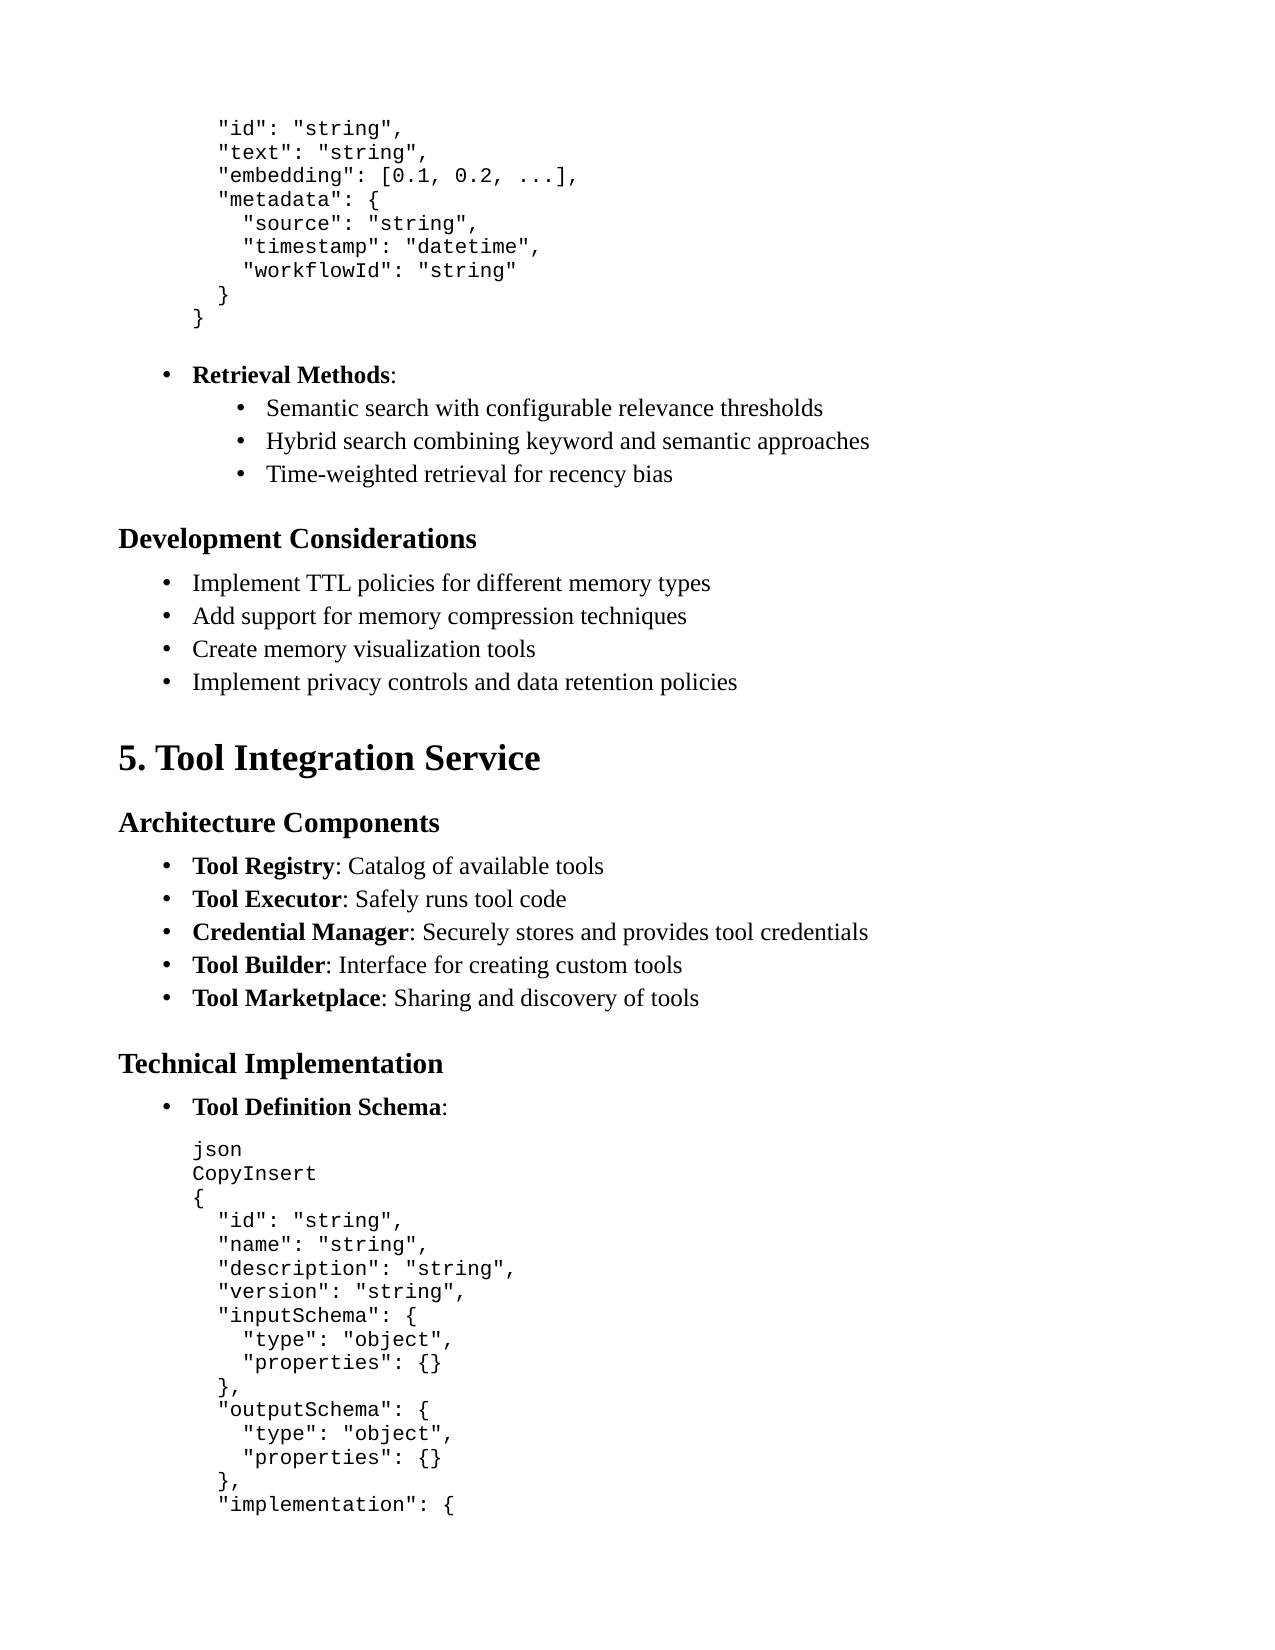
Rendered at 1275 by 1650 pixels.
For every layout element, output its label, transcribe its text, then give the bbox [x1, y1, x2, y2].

list Hybrid search combining keyword and semantic approaches [236, 426, 1157, 455]
list json [162, 1139, 1157, 1163]
list } [162, 284, 1157, 307]
list "outputSchema": { [162, 1399, 1157, 1423]
list Tool Executor: Safely runs tool code [162, 884, 1157, 913]
list "workflowId": "string" [162, 260, 1157, 284]
list "id": "string", [162, 118, 1157, 142]
list "inputSchema": { [162, 1305, 1157, 1328]
list "id": "string", [162, 1210, 1157, 1234]
list } [162, 307, 1157, 331]
list }, [162, 1376, 1157, 1399]
subtitle Architecture Components [118, 805, 1157, 839]
list "properties": {} [162, 1352, 1157, 1376]
list { [162, 1187, 1157, 1210]
subtitle 5. Tool Integration Service [118, 735, 1157, 778]
list "properties": {} [162, 1447, 1157, 1470]
list "text": "string", [162, 142, 1157, 165]
subtitle Development Considerations [118, 522, 1157, 555]
list Tool Registry: Catalog of available tools [162, 851, 1157, 880]
list Tool Definition Schema: [162, 1092, 1157, 1121]
list Implement privacy controls and data retention policies [162, 667, 1157, 696]
list "version": "string", [162, 1281, 1157, 1305]
list "type": "object", [162, 1423, 1157, 1447]
list Add support for memory compression techniques [162, 601, 1157, 629]
list Credential Manager: Securely stores and provides tool credentials [162, 917, 1157, 946]
list "description": "string", [162, 1258, 1157, 1281]
list Retrieval Methods: [162, 360, 1157, 389]
list Semantic search with configurable relevance thresholds [236, 393, 1157, 422]
subtitle Technical Implementation [118, 1046, 1157, 1079]
list Create memory visualization tools [162, 634, 1157, 662]
list Time-weighted retrieval for recency bias [236, 459, 1157, 488]
list "timestamp": "datetime", [162, 236, 1157, 260]
list Implement TTL policies for different memory types [162, 568, 1157, 596]
list "metadata": { [162, 189, 1157, 213]
list Tool Builder: Interface for creating custom tools [162, 951, 1157, 979]
list "embedding": [0.1, 0.2, ...], [162, 165, 1157, 189]
list "source": "string", [162, 213, 1157, 236]
list "type": "object", [162, 1328, 1157, 1352]
list "name": "string", [162, 1234, 1157, 1258]
list }, [162, 1470, 1157, 1494]
list "implementation": { [162, 1494, 1157, 1518]
list Tool Marketplace: Sharing and discovery of tools [162, 983, 1157, 1012]
list CopyInsert [162, 1163, 1157, 1187]
